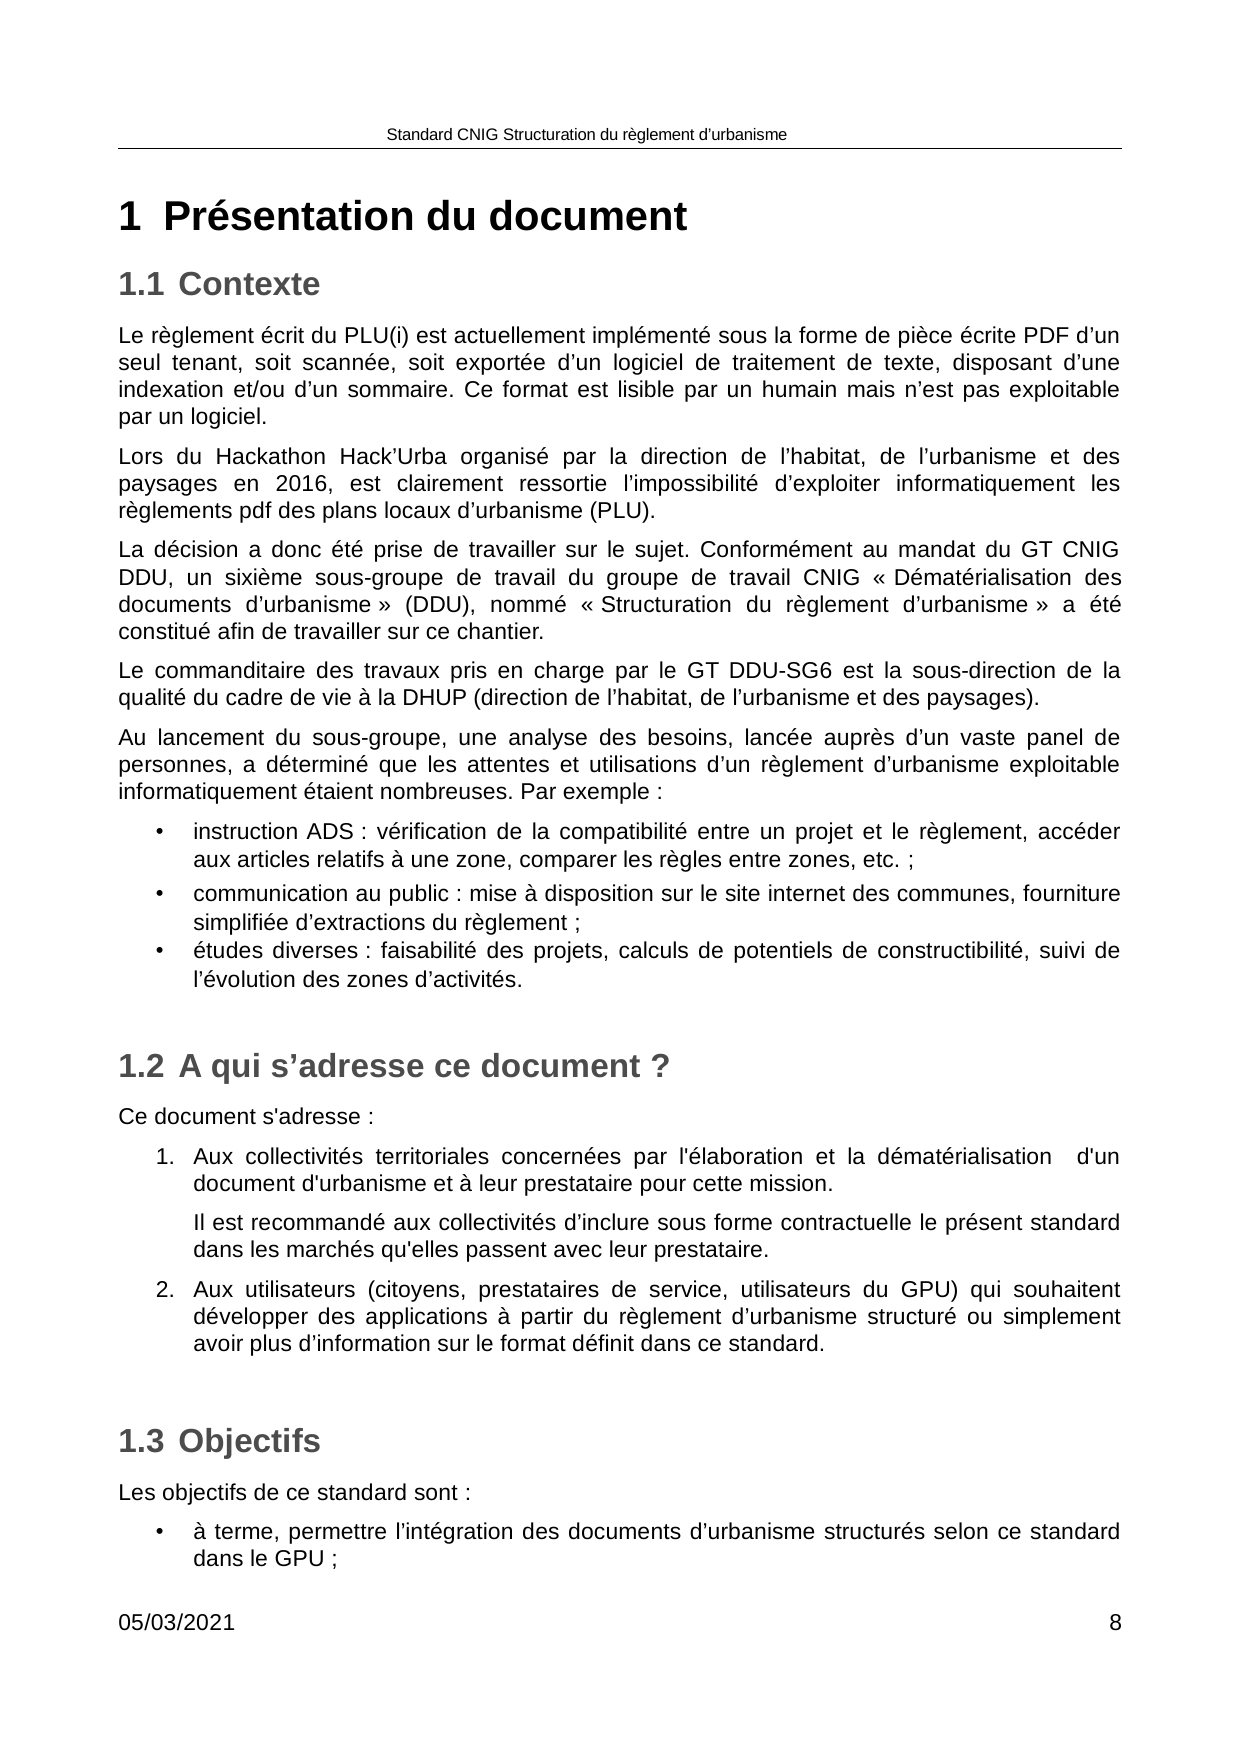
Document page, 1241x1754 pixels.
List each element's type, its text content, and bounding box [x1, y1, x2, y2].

list études diverses : faisabilité des projets, calculs de potentiels de constructibilité, suivi de l’évolution des zones d’activités. [156, 937, 1122, 992]
text Les objectifs de ce standard sont : [118, 1478, 1122, 1505]
text Lors du Hackathon Hack’Urba organisé par la direction de l’habitat, de l’urbanisme et des paysages en 2016, est clairement ressortie l’impossibilité d’exploiter informatiquement les règlements pdf des plans locaux d’urbanisme (PLU). [118, 442, 1122, 523]
text Au lancement du sous-groupe, une analyse des besoins, lancée auprès d’un vaste panel de personnes, a déterminé que les attentes et utilisations d’un règlement d’urbanisme exploitable informatiquement étaient nombreuses. Par exemple : [118, 723, 1122, 804]
list instruction ADS : vérification de la compatibilité entre un projet et le règlement, accéder aux articles relatifs à une zone, comparer les règles entre zones, etc. ; [156, 817, 1122, 872]
text Le commanditaire des travaux pris en charge par le GT DDU-SG6 est la sous-direction de la qualité du cadre de vie à la DHUP (direction de l’habitat, de l’urbanisme et des paysages). [118, 657, 1122, 711]
list à terme, permettre l’intégration des documents d’urbanisme structurés selon ce standard dans le GPU ; [156, 1517, 1122, 1572]
subtitle Contexte [118, 264, 1122, 303]
subtitle Objectifs [118, 1421, 1122, 1459]
list communication au public : mise à disposition sur le site internet des communes, fourniture simplifiée d’extractions du règlement ; [156, 880, 1122, 935]
text Le règlement écrit du PLU(i) est actuellement implémenté sous la forme de pièce écrite PDF d’un seul tenant, soit scannée, soit exportée d’un logiciel de traitement de texte, disposant d’une indexation et/ou d’un sommaire. Ce format est lisible par un humain mais n’est pas exploitable par un logiciel. [118, 321, 1122, 429]
text Ce document s'adresse : [118, 1102, 1122, 1129]
list Aux collectivités territoriales concernées par l'élaboration et la dématérialisation d'un document d'urbanisme et à leur prestataire pour cette mission. [156, 1142, 1122, 1196]
subtitle Présentation du document [118, 192, 1122, 239]
list Il est recommandé aux collectivités d’inclure sous forme contractuelle le présent standard dans les marchés qu'elles passent avec leur prestataire. [156, 1209, 1122, 1263]
subtitle A qui s’adresse ce document ? [118, 1046, 1122, 1084]
text La décision a donc été prise de travailler sur le sujet. Conformément au mandat du GT CNIG DDU, un sixième sous-groupe de travail du groupe de travail CNIG « Dématérialisation des documents d’urbanisme » (DDU), nommé « Structuration du règlement d’urbanisme » a été constitué afin de travailler sur ce chantier. [118, 536, 1122, 644]
list Aux utilisateurs (citoyens, prestataires de service, utilisateurs du GPU) qui souhaitent développer des applications à partir du règlement d’urbanisme structuré ou simplement avoir plus d’information sur le format définit dans ce standard. [156, 1275, 1122, 1357]
